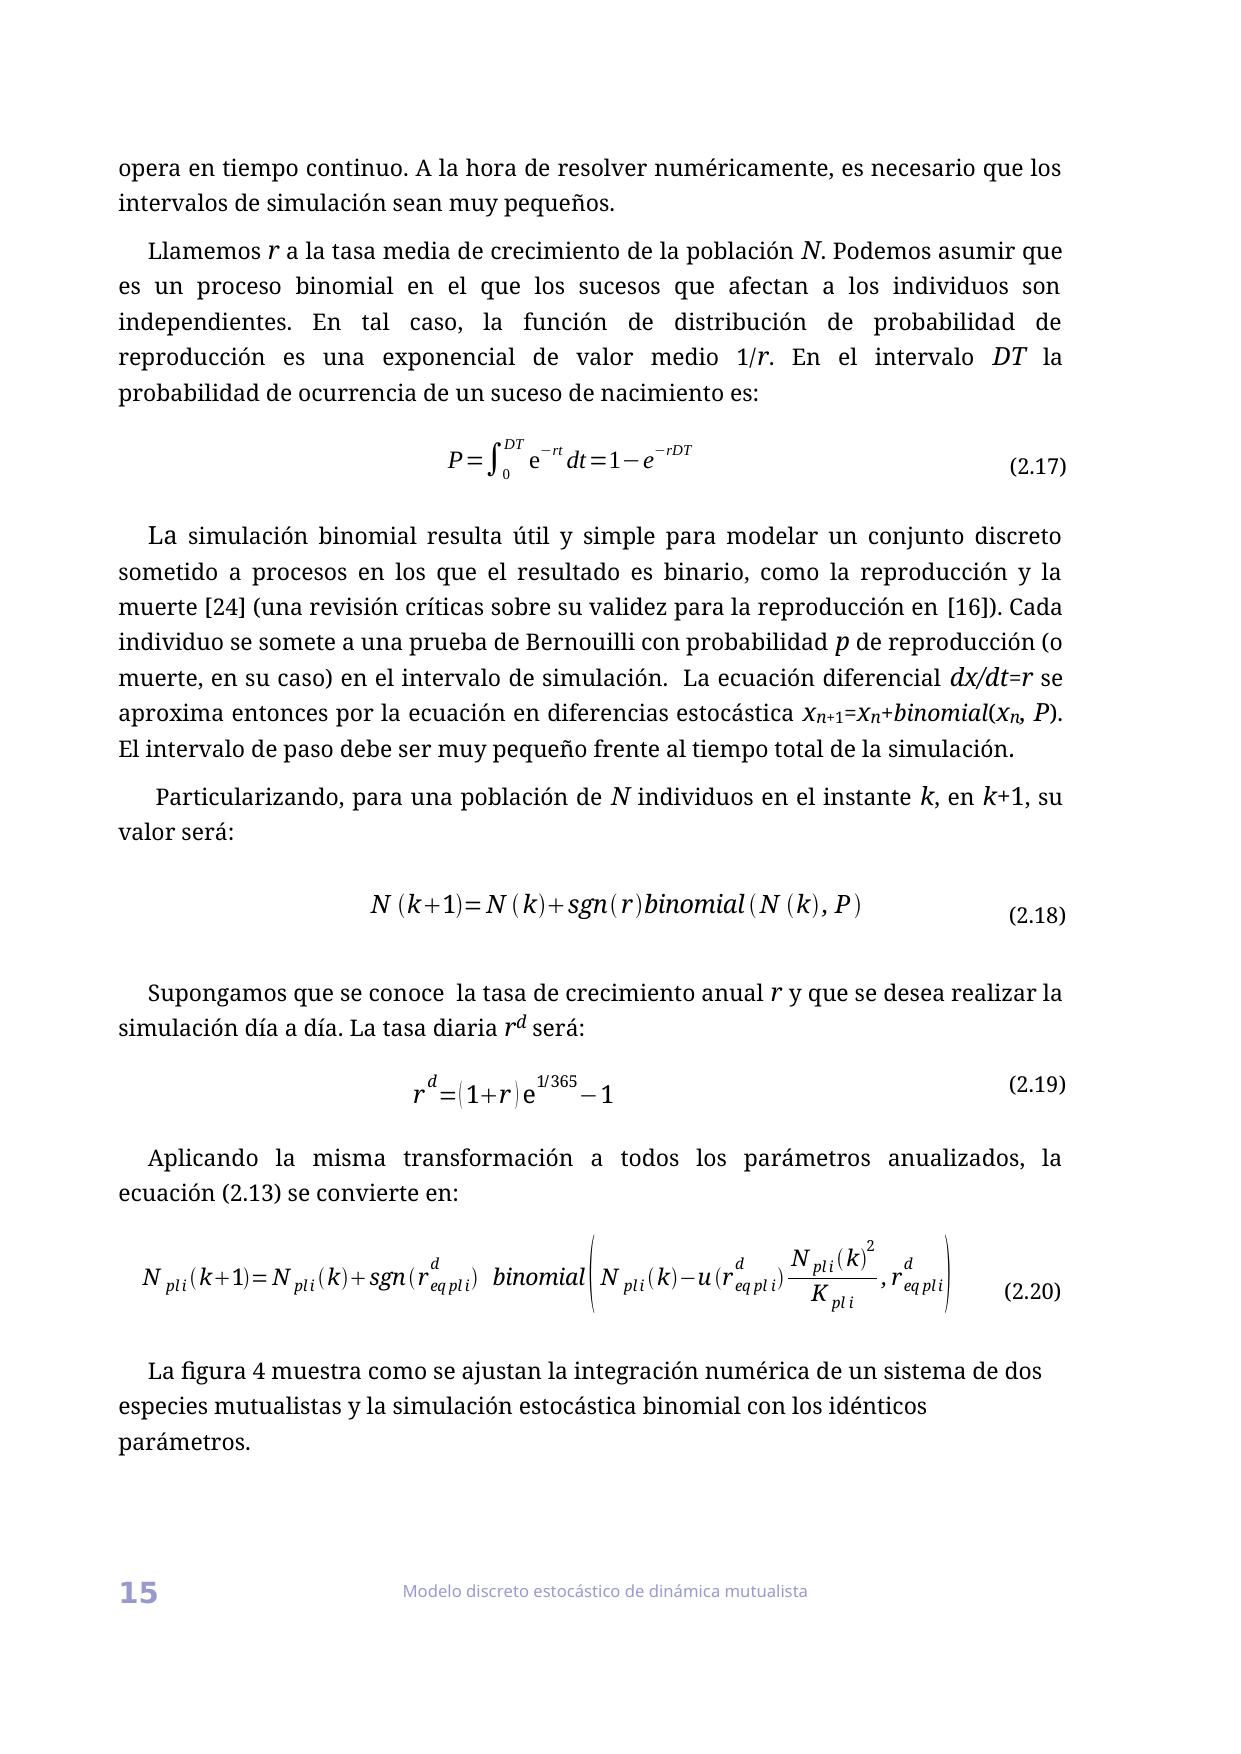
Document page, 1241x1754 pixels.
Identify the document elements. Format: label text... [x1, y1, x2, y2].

text opera en tiempo continuo. A la hora de resolver numéricamente, es necesario que los intervalos de simulación sean muy pequeños. [118, 148, 1063, 218]
text Supongamos que se conoce la tasa de crecimiento anual r y que se desea realizar la simulación día a día. La tasa diaria rd será: [118, 973, 1063, 1043]
text (2.18) [996, 900, 1066, 930]
text (2.19) [996, 1069, 1066, 1098]
text Particularizando, para una población de N individuos en el instante k, en k+1, su valor será: [118, 777, 1063, 847]
text Aplicando la misma transformación a todos los parámetros anualizados, la ecuación (2.13) se convierte en: [118, 1138, 1063, 1209]
text (2.17) [997, 451, 1067, 480]
text La simulación binomial resulta útil y simple para modelar un conjunto discreto sometido a procesos en los que el resultado es binario, como la reproducción y la muerte [24] (una revisión críticas sobre su validez para la reproducción en [16]). Cada individuo se somete a una prueba de Bernouilli con probabilidad p de reproducción (o muerte, en su caso) en el intervalo de simulación. La ecuación diferencial dx/dt=r se aproxima entonces por la ecuación en diferencias estocástica xn+1=xn+binomial(xn, P). El intervalo de paso debe ser muy pequeño frente al tiempo total de la simulación. [118, 516, 1063, 764]
text (2.20) [991, 1276, 1061, 1306]
text Llamemos r a la tasa media de crecimiento de la población N. Podemos asumir que es un proceso binomial en el que los sucesos que afectan a los individuos son independientes. En tal caso, la función de distribución de probabilidad de reproducción es una exponencial de valor medio 1/r. En el intervalo DT la probabilidad de ocurrencia de un suceso de nacimiento es: [118, 231, 1063, 408]
text La figura 4 muestra como se ajustan la integración numérica de un sistema de dos especies mutualistas y la simulación estocástica binomial con los idénticos parámetros. [118, 1351, 1063, 1457]
